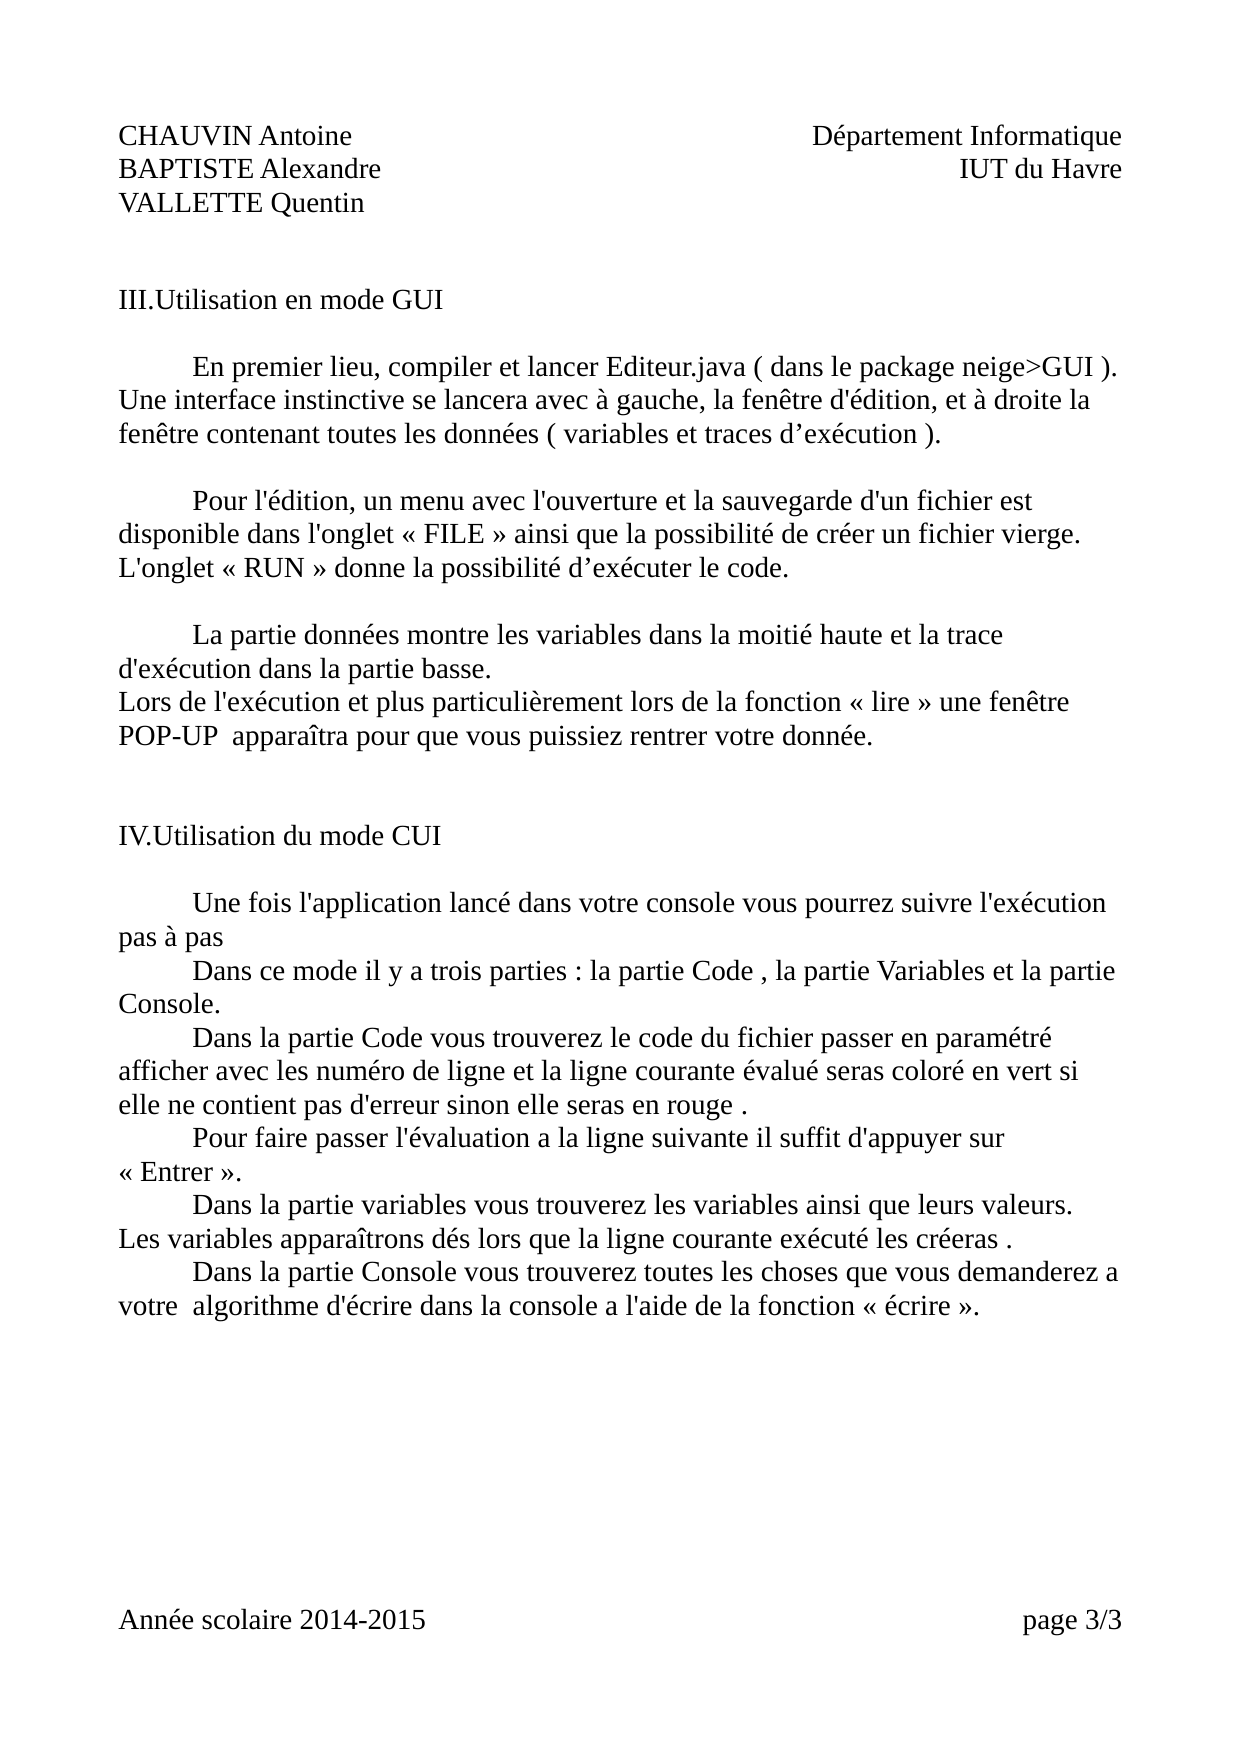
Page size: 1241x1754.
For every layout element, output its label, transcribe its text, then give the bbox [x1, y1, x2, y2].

text Pour l'édition, un menu avec l'ouverture et la sauvegarde d'un fichier est disponible dans l'onglet « FILE » ainsi que la possibilité de créer un fichier vierge. [118, 483, 1122, 550]
text Dans ce mode il y a trois parties : la partie Code , la partie Variables et la partie Console. [118, 953, 1122, 1020]
text IV.Utilisation du mode CUI [118, 818, 1122, 852]
text L'onglet « RUN » donne la possibilité d’exécuter le code. [118, 550, 1122, 584]
text Une fois l'application lancé dans votre console vous pourrez suivre l'exécution pas à pas [118, 886, 1122, 953]
text III.Utilisation en mode GUI [118, 282, 1122, 315]
text La partie données montre les variables dans la moitié haute et la trace d'exécution dans la partie basse. [118, 617, 1122, 684]
text Pour faire passer l'évaluation a la ligne suivante il suffit d'appuyer sur « Entrer ». [118, 1120, 1122, 1187]
text En premier lieu, compiler et lancer Editeur.java ( dans le package neige>GUI ). [118, 349, 1122, 382]
text Dans la partie variables vous trouverez les variables ainsi que leurs valeurs. Les variables apparaîtrons dés lors que la ligne courante exécuté les créeras . [118, 1187, 1122, 1254]
text Une interface instinctive se lancera avec à gauche, la fenêtre d'édition, et à droite la fenêtre contenant toutes les données ( variables et traces d’exécution ). [118, 382, 1122, 449]
text Dans la partie Console vous trouverez toutes les choses que vous demanderez a votre algorithme d'écrire dans la console a l'aide de la fonction « écrire ». [118, 1254, 1122, 1322]
text Dans la partie Code vous trouverez le code du fichier passer en paramétré afficher avec les numéro de ligne et la ligne courante évalué seras coloré en vert si elle ne contient pas d'erreur sinon elle seras en rouge . [118, 1020, 1122, 1120]
text Lors de l'exécution et plus particulièrement lors de la fonction « lire » une fenêtre POP-UP apparaîtra pour que vous puissiez rentrer votre donnée. [118, 684, 1122, 751]
